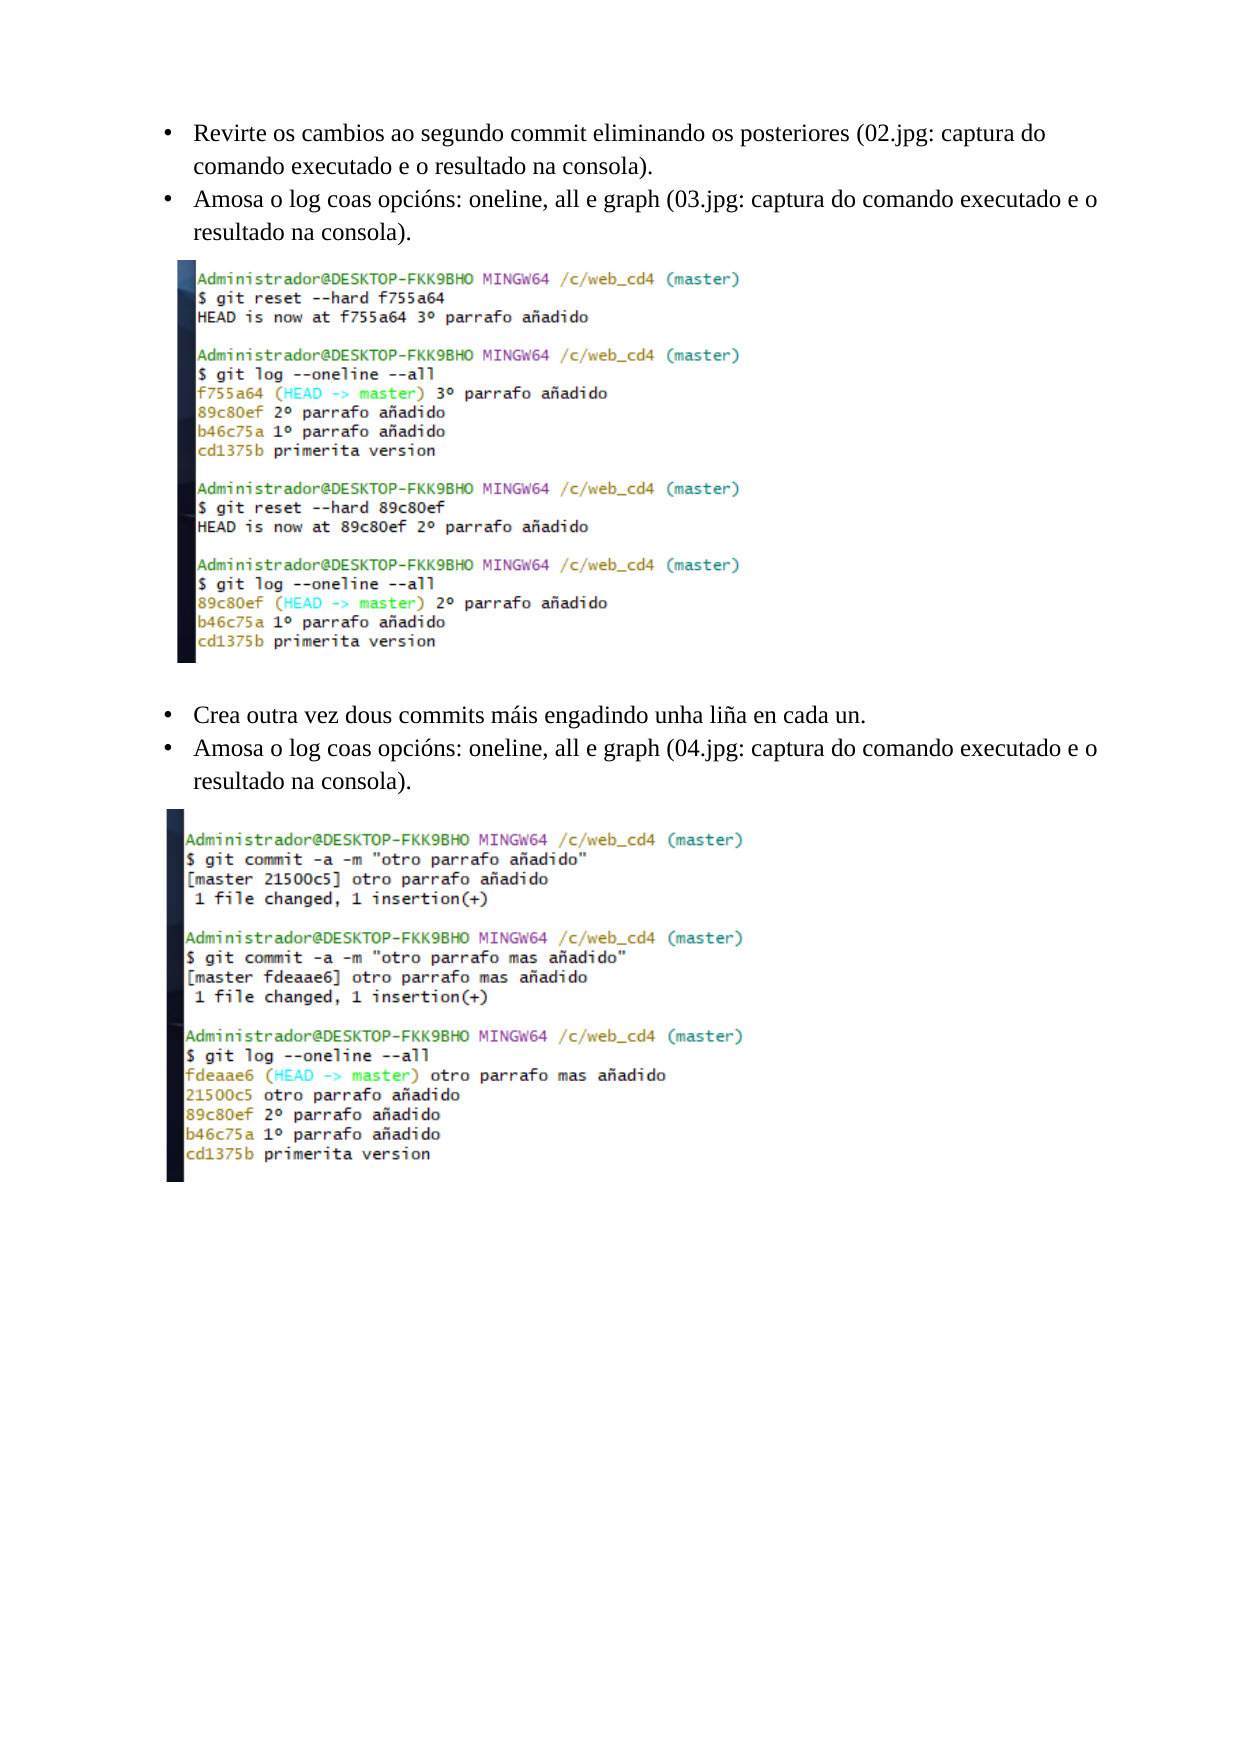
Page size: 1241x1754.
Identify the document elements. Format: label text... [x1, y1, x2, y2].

picture [177, 260, 860, 663]
list Amosa o log coas opcións: oneline, all e graph (04.jpg: captura do comando executado e o resultado na consola). [164, 733, 1122, 795]
list Amosa o log coas opcións: oneline, all e graph (03.jpg: captura do comando executado e o resultado na consola). [164, 184, 1122, 246]
list Revirte os cambios ao segundo commit eliminando os posteriores (02.jpg: captura do comando executado e o resultado na consola). [164, 118, 1122, 180]
picture [166, 809, 865, 1182]
list Crea outra vez dous commits máis engadindo unha liña en cada un. [164, 700, 1122, 729]
